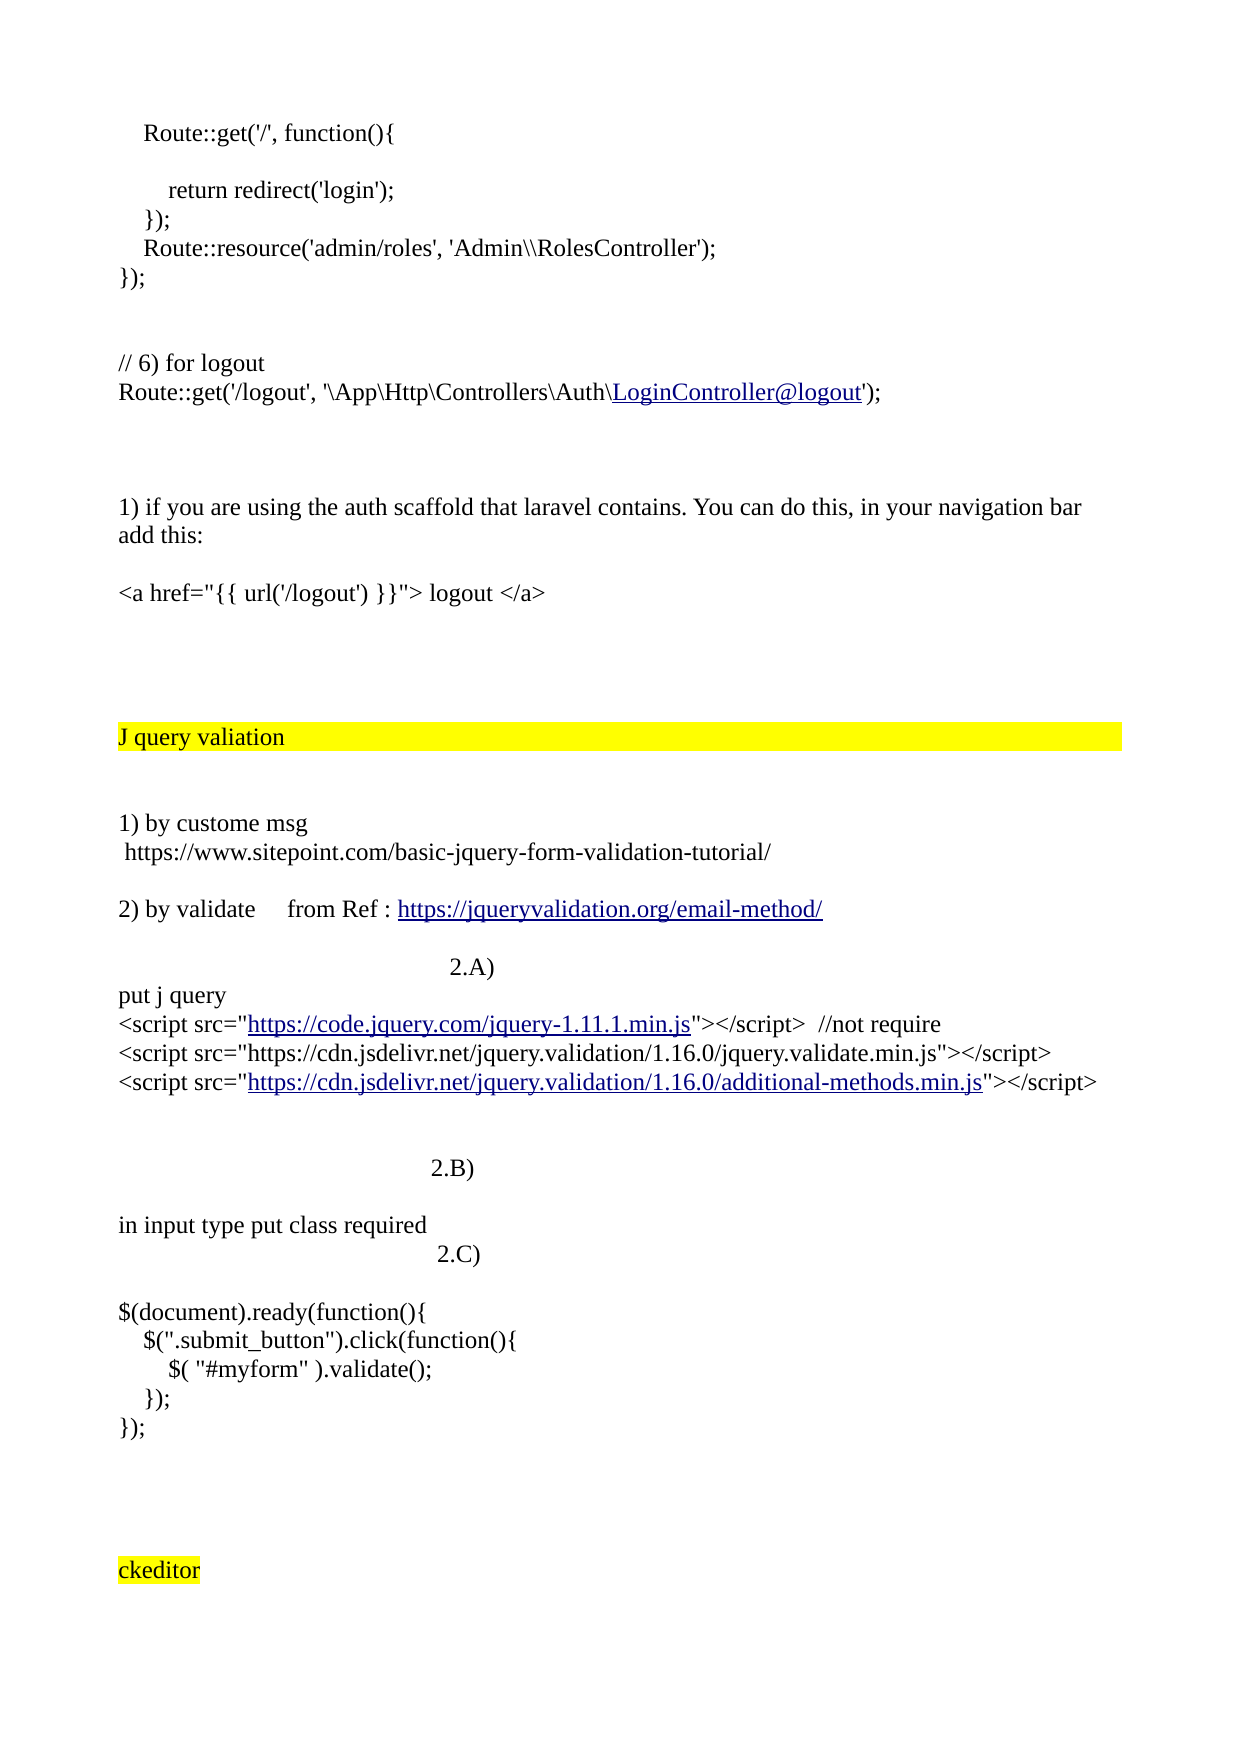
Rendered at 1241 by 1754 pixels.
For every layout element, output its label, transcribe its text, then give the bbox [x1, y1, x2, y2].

text }); [118, 204, 1122, 233]
text 1) if you are using the auth scaffold that laravel contains. You can do this, in your navigation bar add this: [118, 492, 1122, 549]
text Route::resource('admin/roles', 'Admin\\RolesController'); [118, 233, 1122, 262]
text 1) by custome msg [118, 751, 1122, 837]
text }); [118, 262, 1122, 291]
text <a href="{{ url('/logout') }}"> logout </a> [118, 578, 1122, 607]
text $( "#myform" ).validate(); [118, 1354, 1122, 1383]
text }); [118, 1383, 1122, 1412]
text <script src="https://cdn.jsdelivr.net/jquery.validation/1.16.0/jquery.validate.min.js"></script> [118, 1038, 1122, 1067]
text J query valiation [118, 722, 1122, 751]
text 2.B) [118, 1153, 1122, 1182]
text 2.A) [118, 952, 1122, 981]
text ckeditor [118, 1556, 1122, 1584]
text 2.C) [118, 1239, 1122, 1268]
text https://www.sitepoint.com/basic-jquery-form-validation-tutorial/ [118, 837, 1122, 866]
text $(".submit_button").click(function(){ [118, 1326, 1122, 1354]
text }); [118, 1412, 1122, 1441]
text put j query [118, 981, 1122, 1009]
text <script src="https://code.jquery.com/jquery-1.11.1.min.js"></script> //not require [118, 1009, 1122, 1038]
text Route::get('/logout', '\App\Http\Controllers\Auth\LoginController@logout'); [118, 377, 1122, 406]
text in input type put class required [118, 1211, 1122, 1239]
text Route::get('/', function(){ [118, 118, 1122, 147]
text <script src="https://cdn.jsdelivr.net/jquery.validation/1.16.0/additional-methods.min.js"></script> [118, 1067, 1122, 1096]
text // 6) for logout [118, 348, 1122, 377]
text 2) by validate from Ref : https://jqueryvalidation.org/email-method/ [118, 894, 1122, 923]
text $(document).ready(function(){ [118, 1297, 1122, 1326]
text return redirect('login'); [118, 176, 1122, 204]
